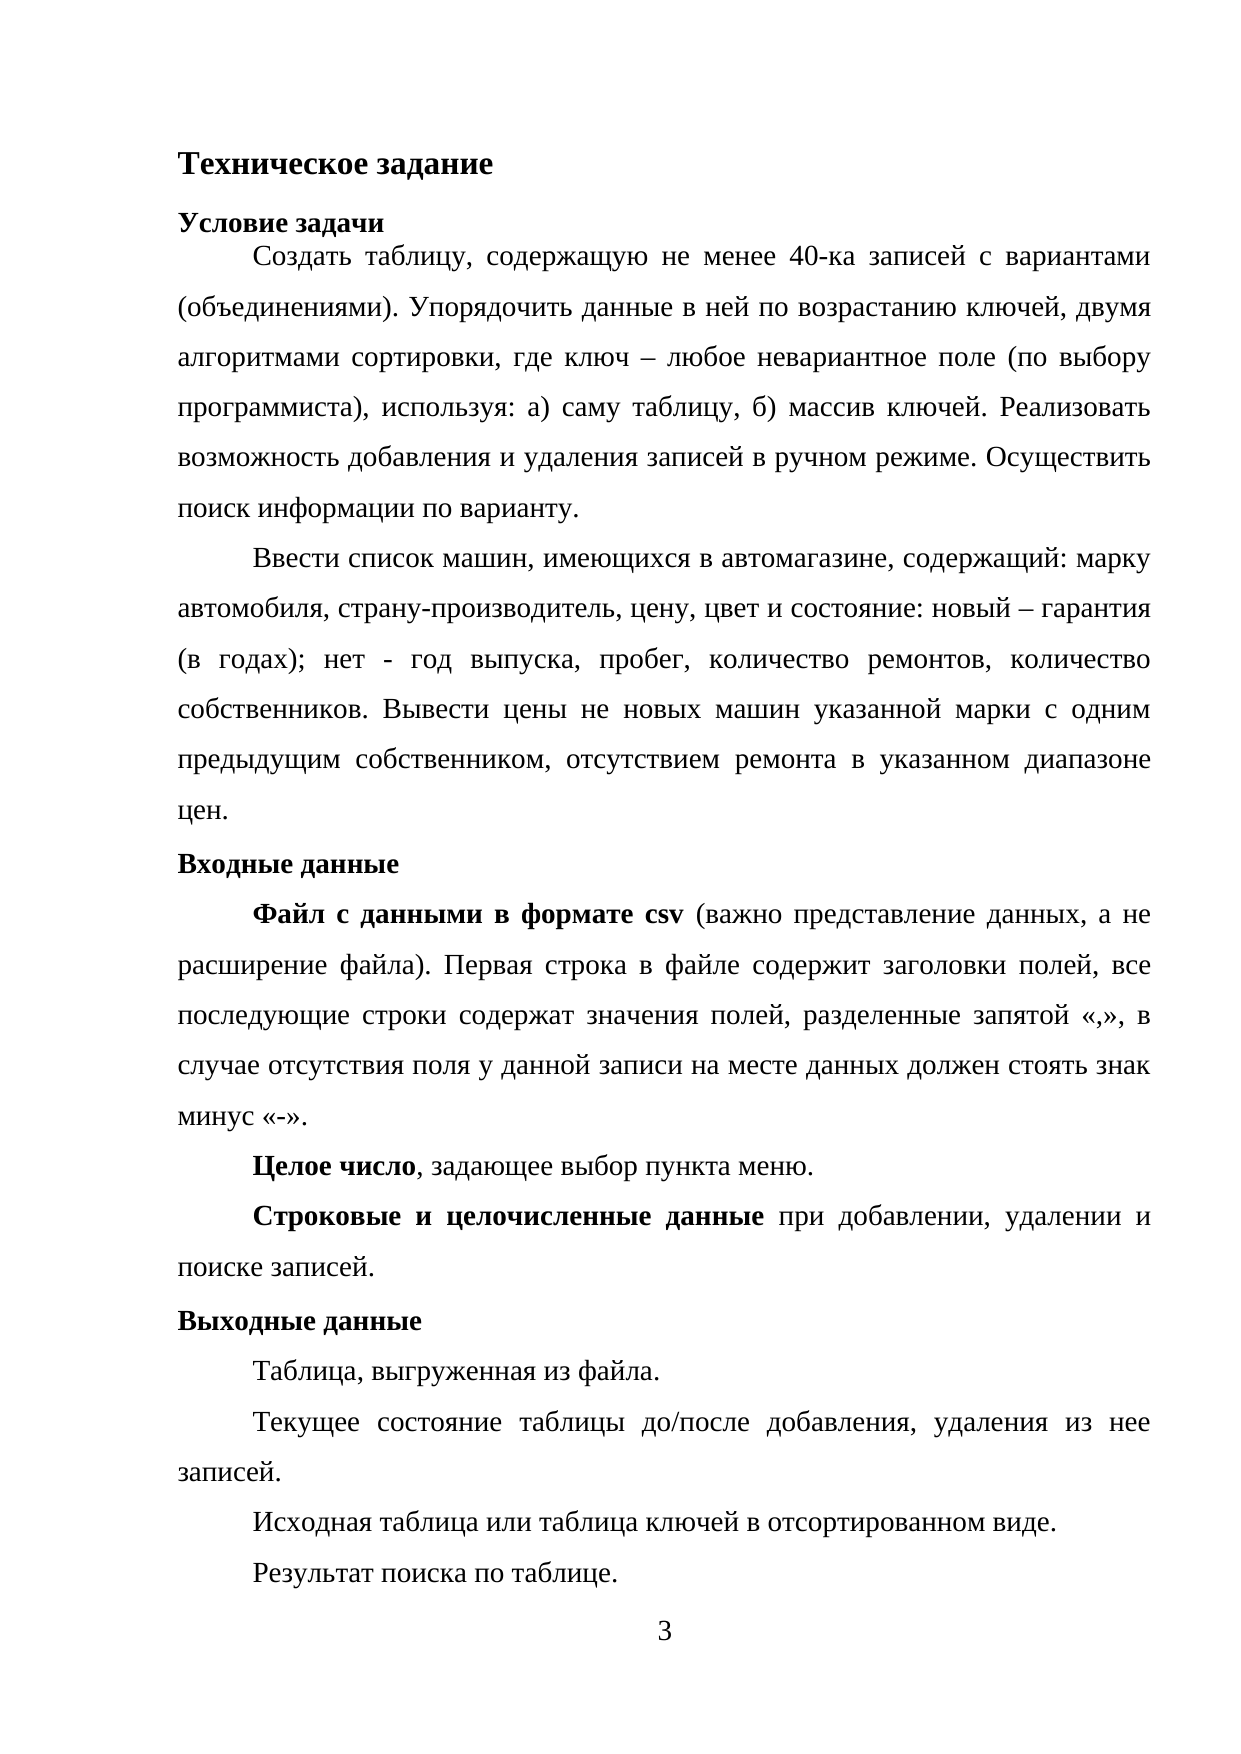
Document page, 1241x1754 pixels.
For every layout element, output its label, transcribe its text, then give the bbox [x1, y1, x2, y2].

text Целое число, задающее выбор пункта меню. [177, 1148, 1152, 1182]
text Ввести список машин, имеющихся в автомагазине, содержащий: марку автомобиля, страну-производитель, цену, цвет и состояние: новый – гарантия (в годах); нет - год выпуска, пробег, количество ремонтов, количество собственников. Вывести цены не новых машин указанной марки с одним предыдущим собственником, отсутствием ремонта в указанном диапазоне цен. [177, 540, 1152, 825]
subtitle Техническое задание [177, 143, 1152, 181]
subtitle Условие задачи [177, 205, 1152, 238]
text Таблица, выгруженная из файла. [177, 1353, 1152, 1387]
text Создать таблицу, содержащую не менее 40-ка записей с вариантами (объединениями). Упорядочить данные в ней по возрастанию ключей, двумя алгоритмами сортировки, где ключ – любое невариантное поле (по выбору программиста), используя: а) саму таблицу, б) массив ключей. Реализовать возможность добавления и удаления записей в ручном режиме. Осуществить поиск информации по варианту. [177, 238, 1152, 523]
text Результат поиска по таблице. [177, 1555, 1152, 1588]
subtitle Выходные данные [177, 1303, 1152, 1337]
text Файл с данными в формате csv (важно представление данных, а не расширение файла). Первая строка в файле содержит заголовки полей, все последующие строки содержат значения полей, разделенные запятой «,», в случае отсутствия поля у данной записи на месте данных должен стоять знак минус «-». [177, 897, 1152, 1131]
subtitle Входные данные [177, 846, 1152, 880]
text Текущее состояние таблицы до/после добавления, удаления из нее записей. [177, 1404, 1152, 1488]
text Исходная таблица или таблица ключей в отсортированном виде. [177, 1504, 1152, 1538]
text Строковые и целочисленные данные при добавлении, удалении и поиске записей. [177, 1198, 1152, 1282]
